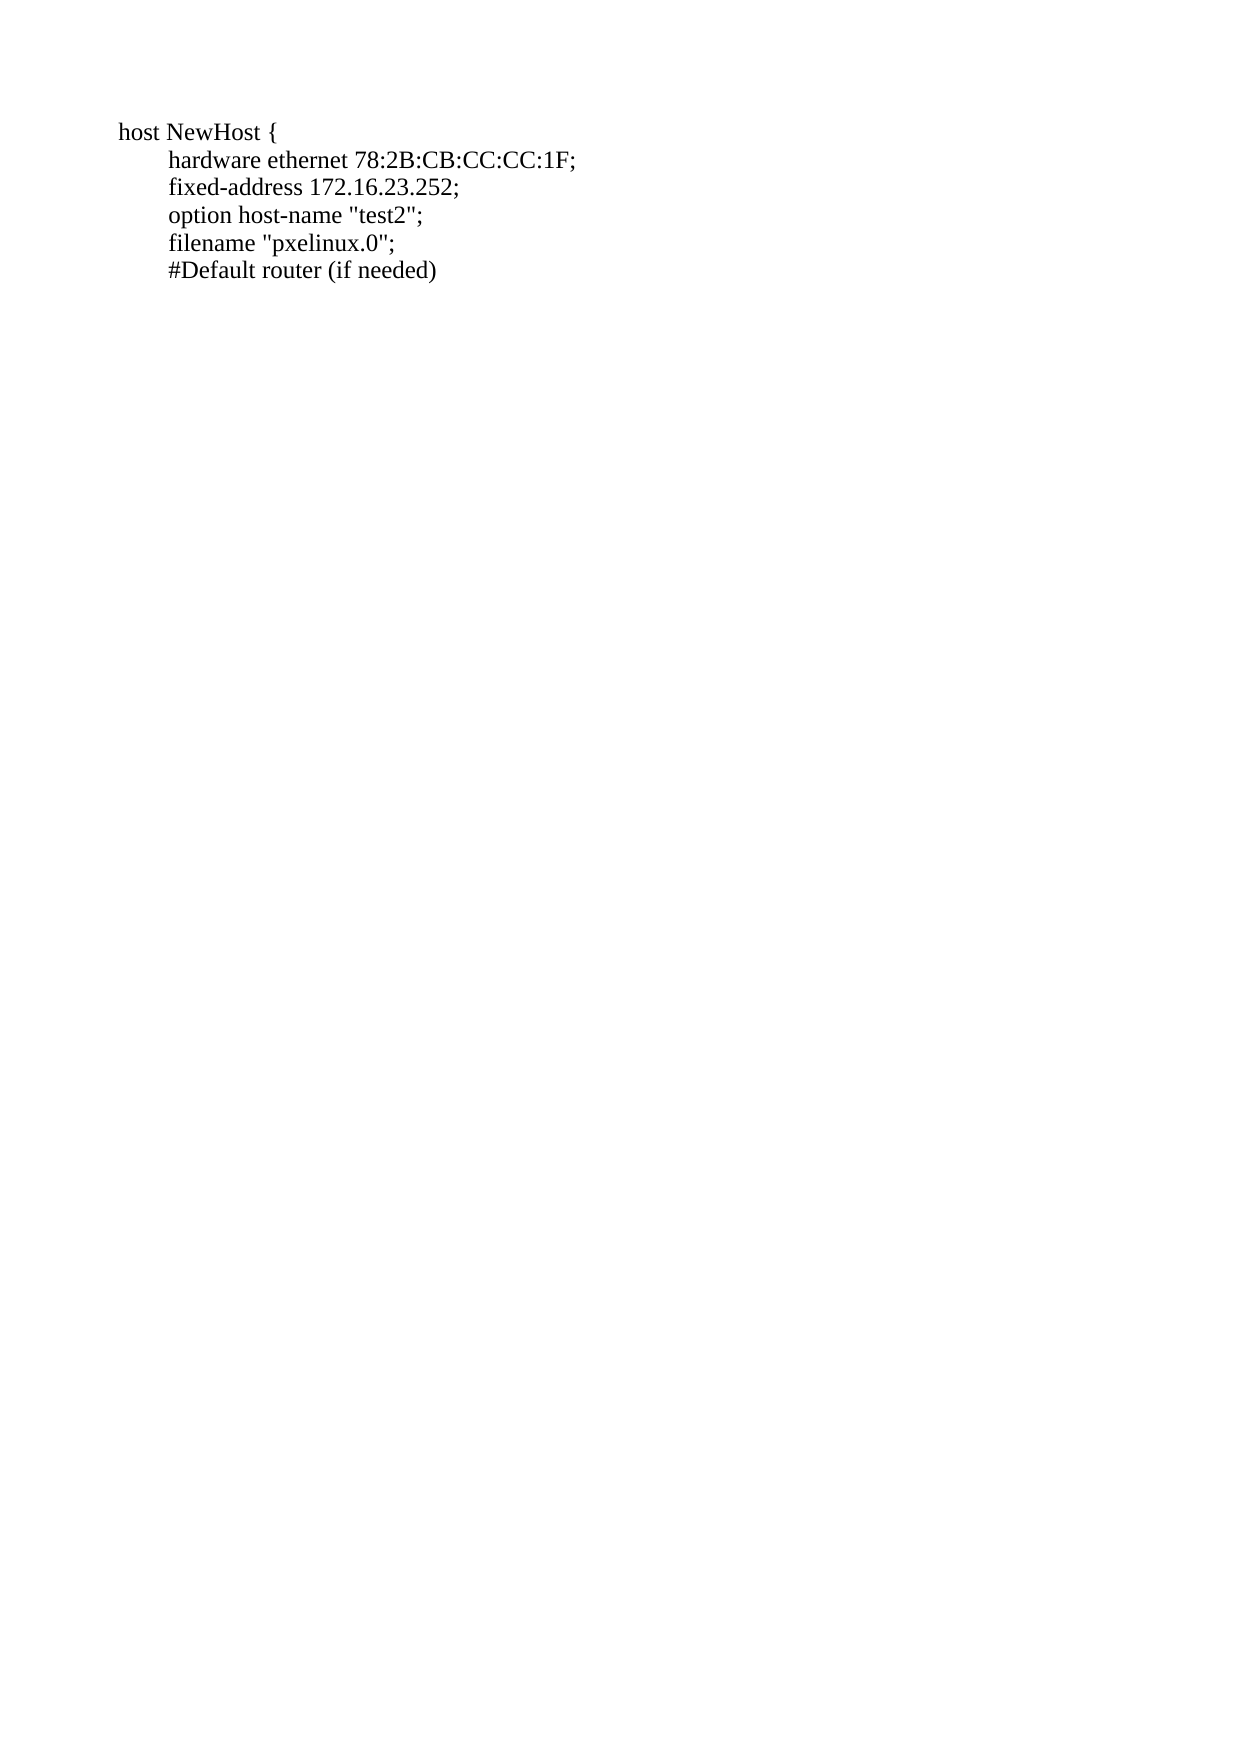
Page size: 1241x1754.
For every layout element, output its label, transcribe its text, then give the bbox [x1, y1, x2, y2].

text hardware ethernet 78:2B:CB:CC:CC:1F; [118, 146, 1043, 173]
text host NewHost { [118, 118, 1043, 146]
text filename "pxelinux.0"; [118, 229, 1043, 257]
text #Default router (if needed) [118, 257, 1043, 284]
text option host-name "test2"; [118, 201, 1043, 229]
text fixed-address 172.16.23.252; [118, 173, 1043, 201]
